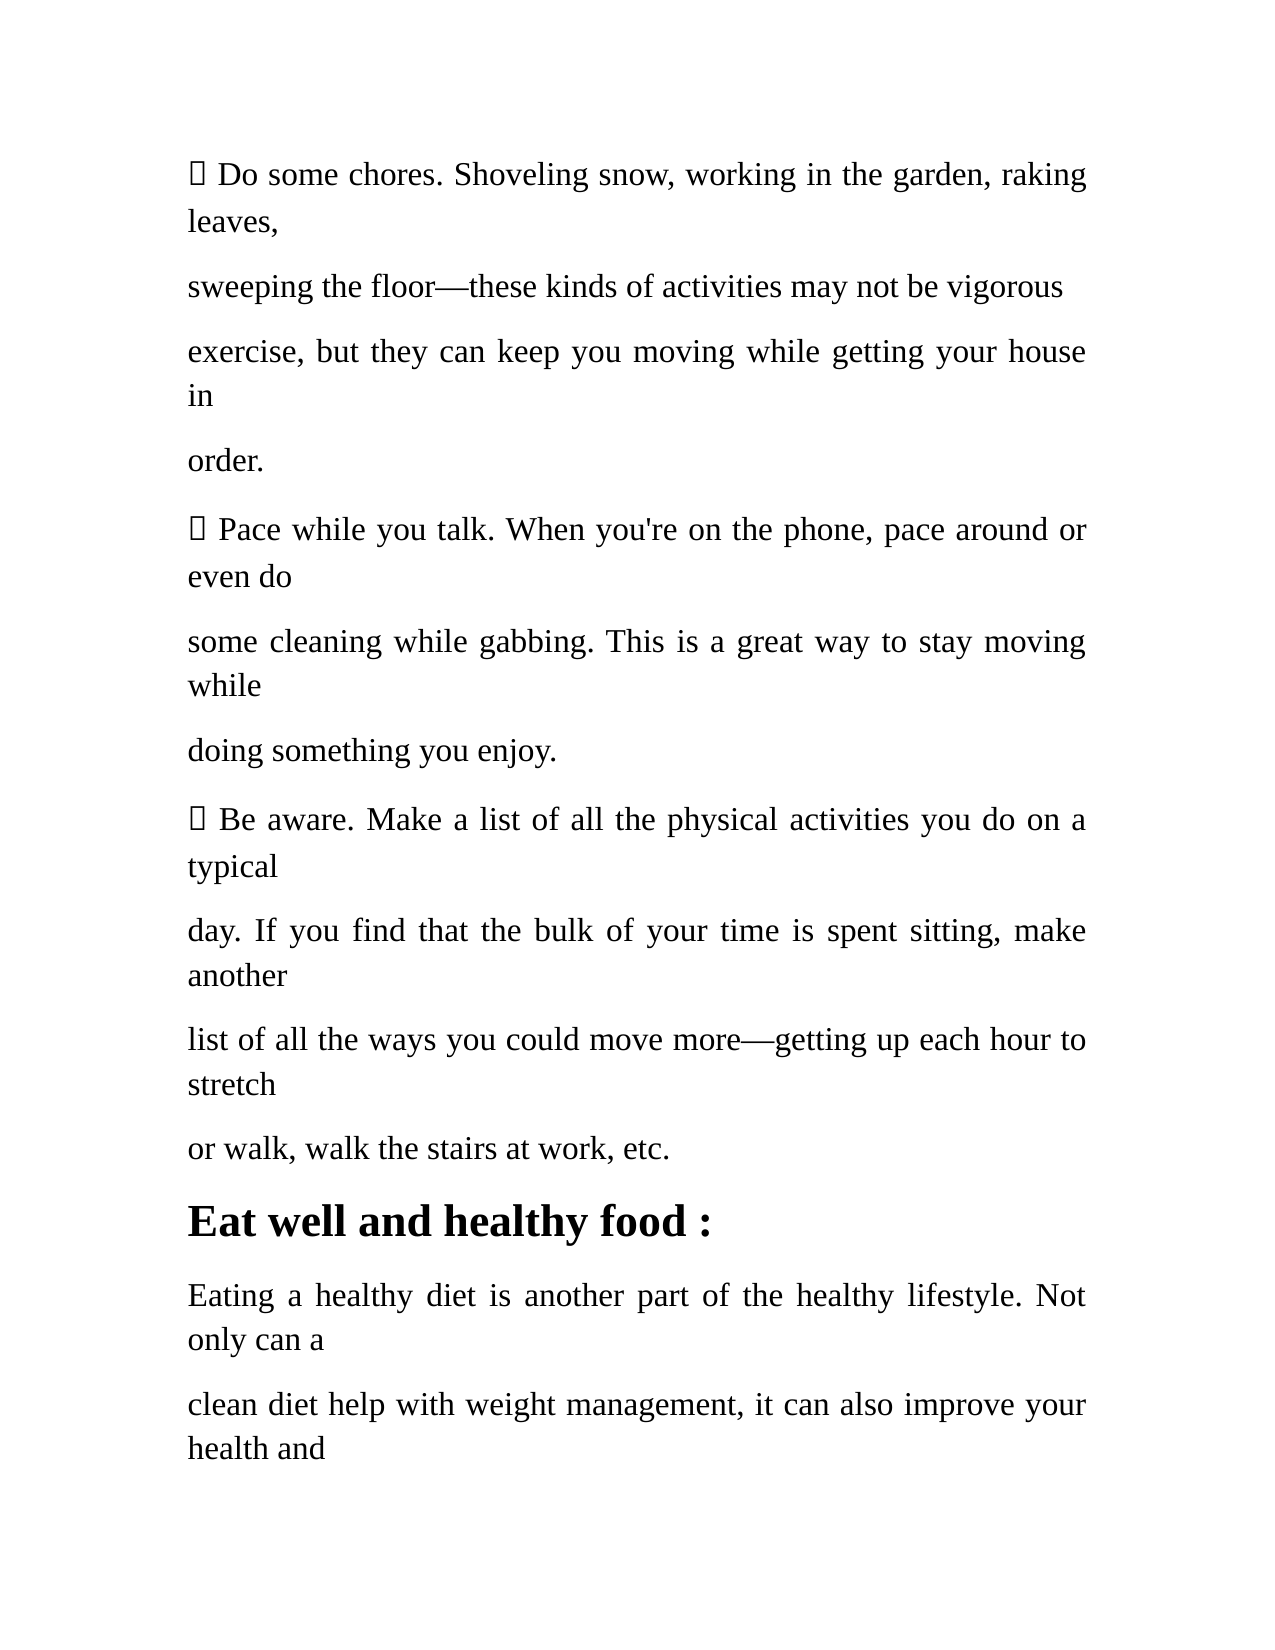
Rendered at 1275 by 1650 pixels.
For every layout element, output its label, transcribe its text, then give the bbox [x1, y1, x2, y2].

text sweeping the floor—these kinds of activities may not be vigorous [187, 266, 1087, 304]
text doing something you enjoy. [187, 730, 1087, 768]
text  Pace while you talk. When you're on the phone, pace around or even do [187, 505, 1087, 594]
text  Do some chores. Shoveling snow, working in the garden, raking leaves, [187, 150, 1087, 239]
text exercise, but they can keep you moving while getting your house in [187, 331, 1087, 413]
text order. [187, 440, 1087, 478]
text day. If you find that the bulk of your time is spent sitting, make another [187, 911, 1087, 993]
text or walk, walk the stairs at work, etc. [187, 1129, 1087, 1167]
text Eating a healthy diet is another part of the healthy lifestyle. Not only can a [187, 1275, 1087, 1357]
text  Be aware. Make a list of all the physical activities you do on a typical [187, 795, 1087, 884]
text clean diet help with weight management, it can also improve your health and [187, 1384, 1087, 1466]
text some cleaning while gabbing. This is a great way to stay moving while [187, 621, 1087, 703]
text list of all the ways you could move more—getting up each hour to stretch [187, 1020, 1087, 1102]
text Eat well and healthy food : [187, 1193, 1087, 1246]
